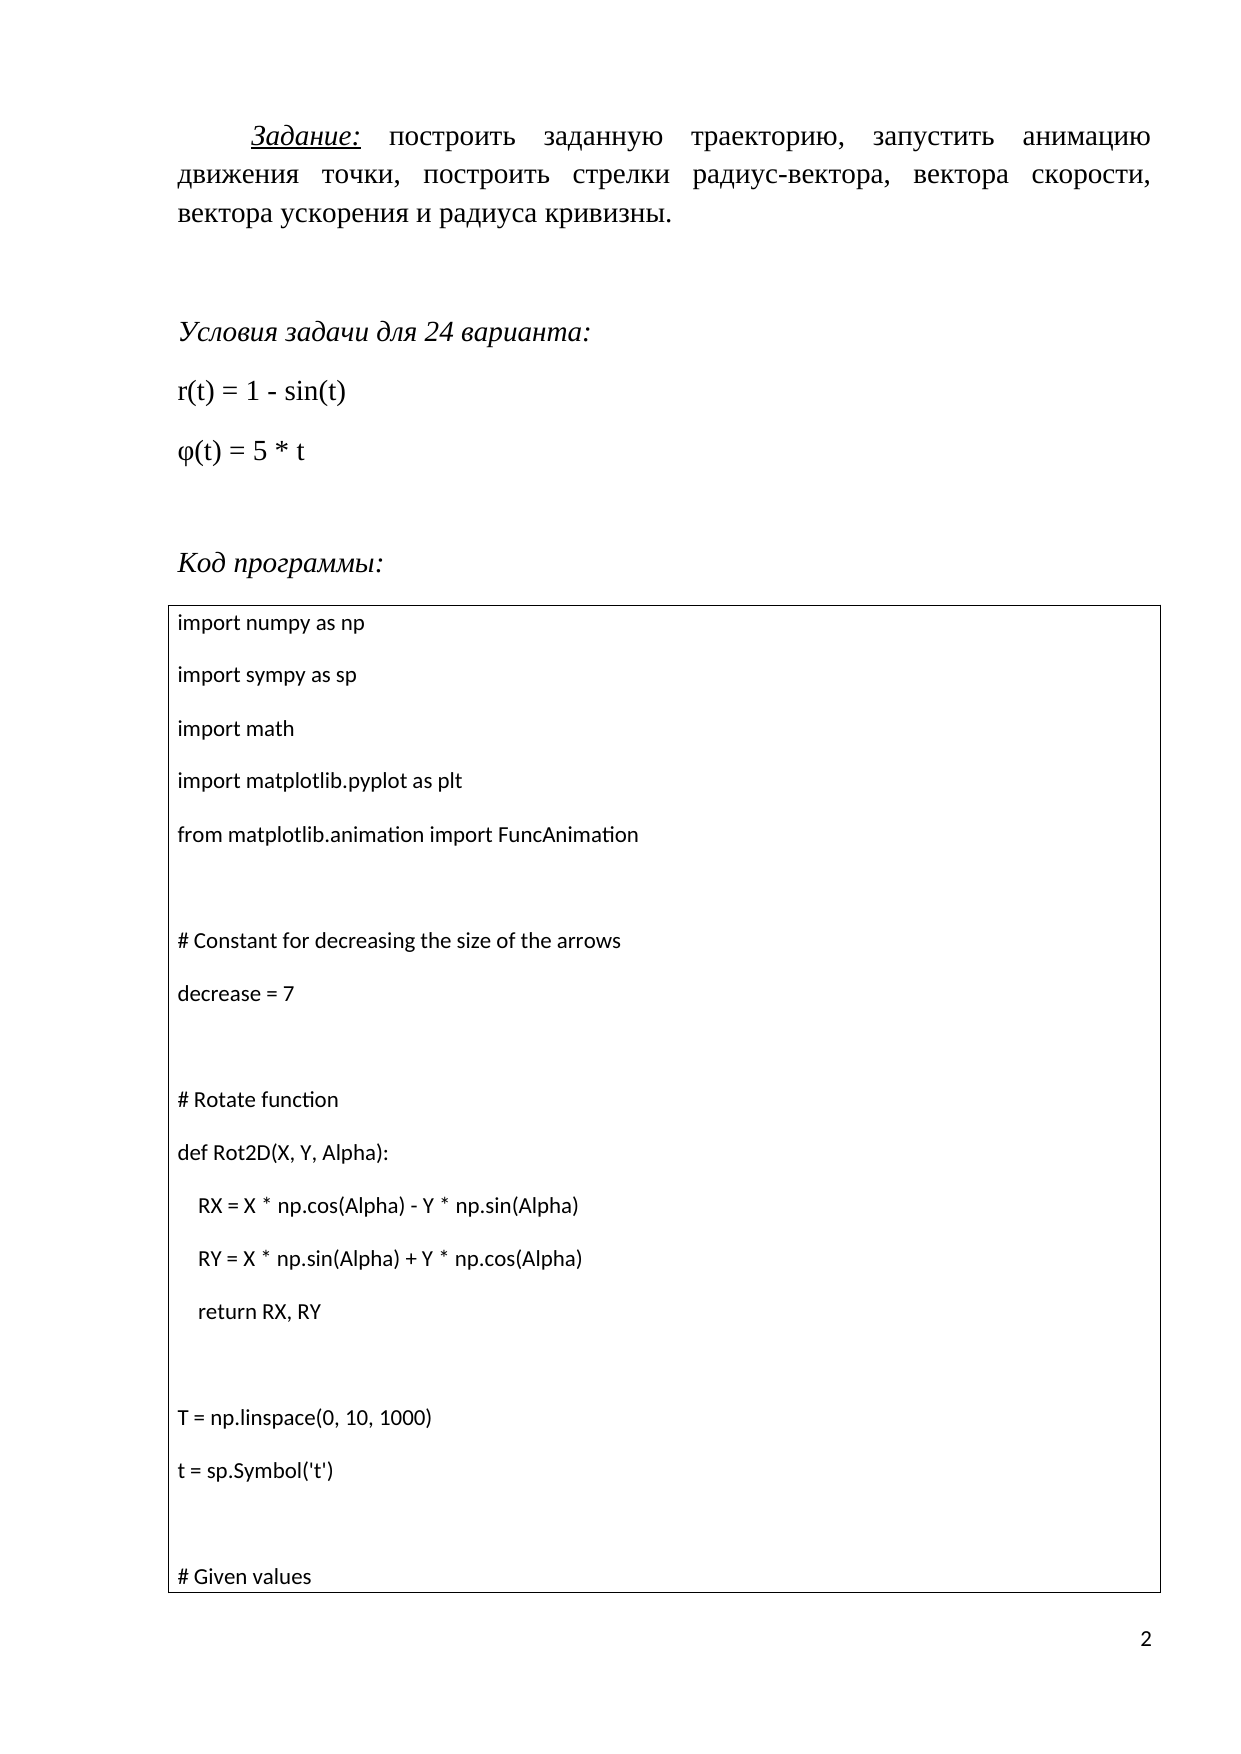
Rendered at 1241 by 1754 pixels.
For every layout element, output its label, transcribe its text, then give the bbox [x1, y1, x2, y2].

text from matplotlib.animation import FuncAnimation [169, 817, 1160, 848]
text import numpy as np [169, 606, 1160, 636]
text RX = X * np.cos(Alpha) - Y * np.sin(Alpha) [169, 1188, 1160, 1219]
text decrease = 7 [169, 976, 1160, 1007]
text import sympy as sp [169, 657, 1160, 689]
text r(t) = 1 - sin(t) [177, 373, 1152, 407]
text def Rot2D(X, Y, Alpha): [169, 1135, 1160, 1166]
text φ(t) = 5 * t [177, 433, 1152, 466]
text Задание: построить заданную траекторию, запустить анимацию движения точки, построить стрелки радиус-вектора, вектора скорости, вектора ускорения и радиуса кривизны. [177, 118, 1152, 229]
text RY = X * np.sin(Alpha) + Y * np.cos(Alpha) [169, 1241, 1160, 1272]
text T = np.linspace(0, 10, 1000) [169, 1400, 1160, 1431]
text t = sp.Symbol('t') [169, 1453, 1160, 1484]
text # Given values [169, 1559, 1160, 1592]
text Условия задачи для 24 варианта: [177, 314, 1152, 347]
text return RX, RY [169, 1294, 1160, 1325]
text # Rotate function [169, 1082, 1160, 1113]
text # Constant for decreasing the size of the arrows [169, 923, 1160, 954]
text import matplotlib.pyplot as plt [169, 763, 1160, 795]
text Код программы: [177, 545, 1152, 579]
text import math [169, 711, 1160, 742]
